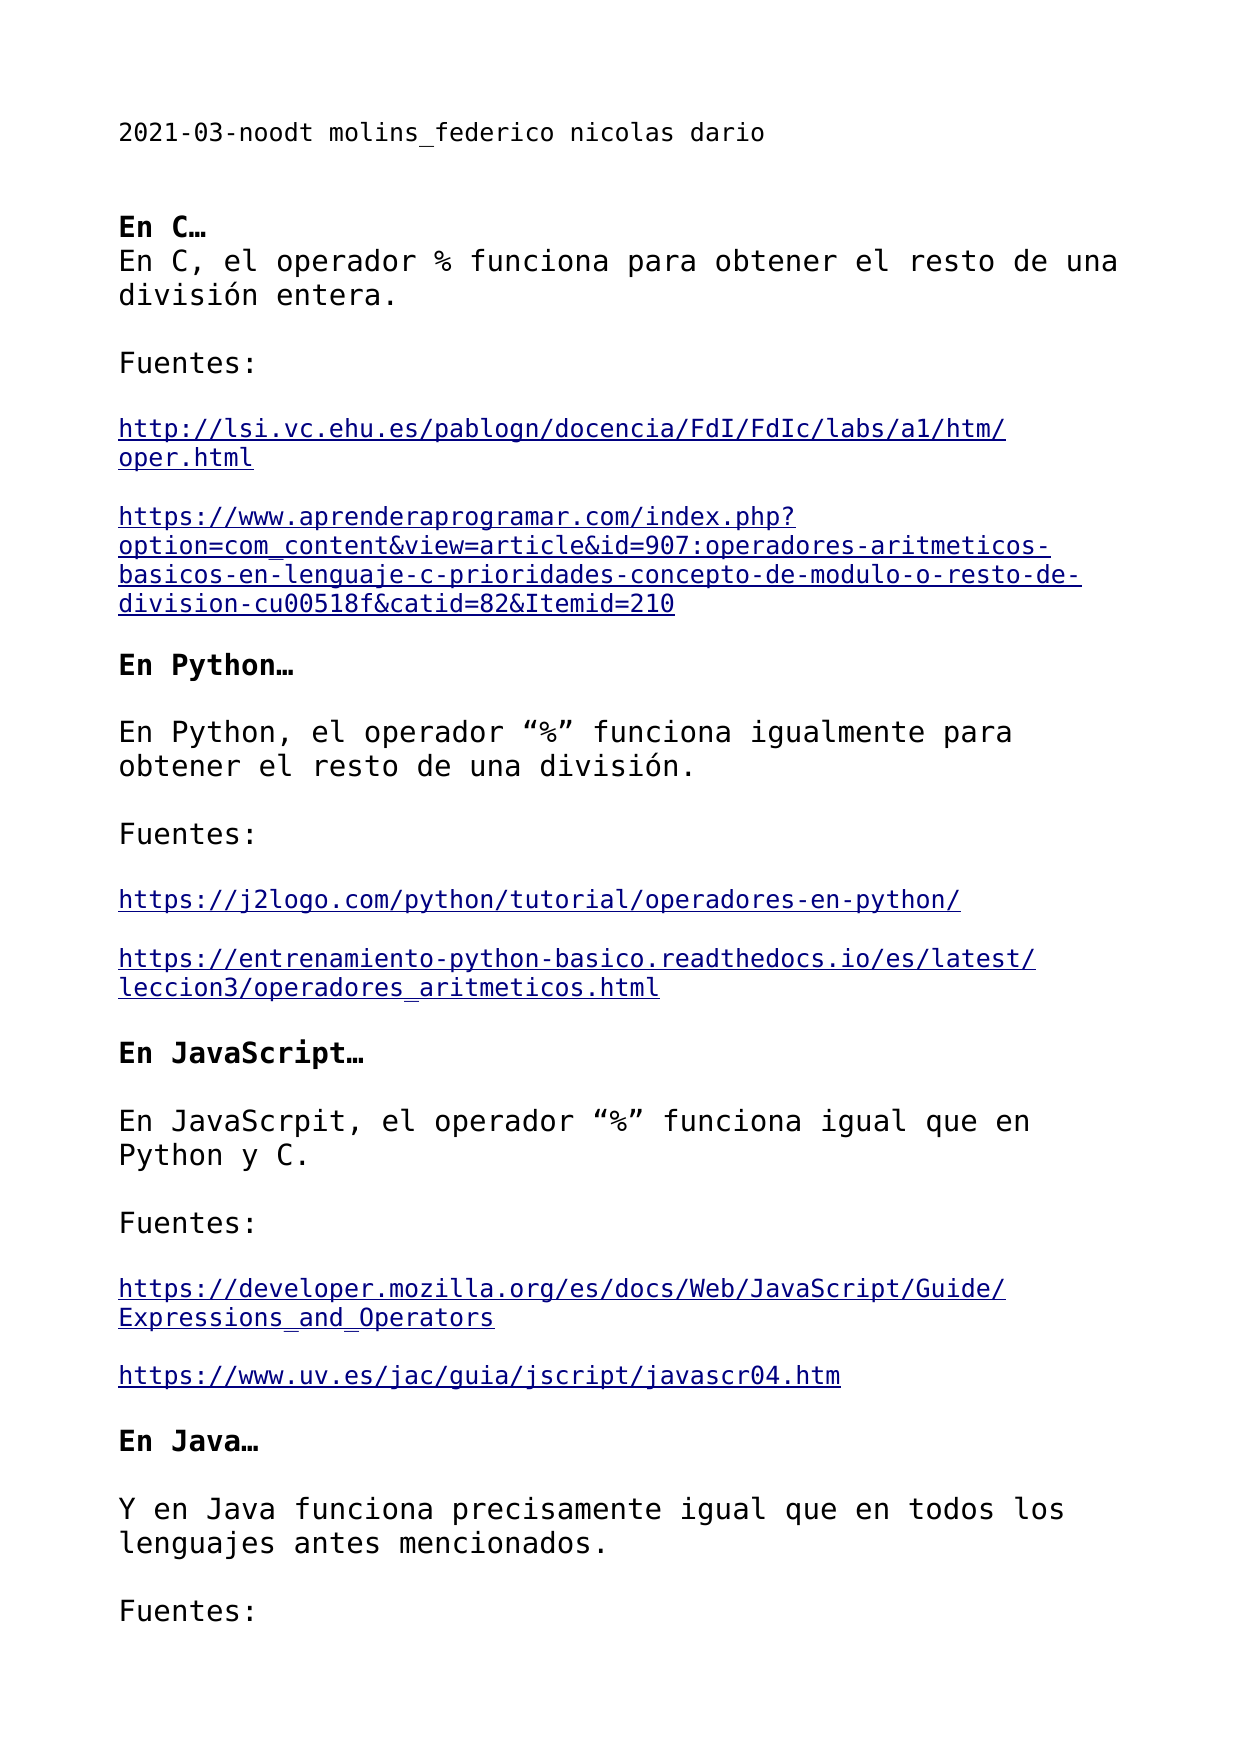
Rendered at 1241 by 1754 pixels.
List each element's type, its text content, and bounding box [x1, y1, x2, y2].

text https://entrenamiento-python-basico.readthedocs.io/es/latest/leccion3/operadores_aritmeticos.html [118, 944, 1122, 1002]
text En Python, el operador “%” funciona igualmente para obtener el resto de una división. [118, 716, 1122, 784]
text En JavaScrpit, el operador “%” funciona igual que en Python y C. [118, 1104, 1122, 1172]
text https://www.aprenderaprogramar.com/index.php?option=com_content&view=article&id=907:operadores-aritmeticos-basicos-en-lenguaje-c-prioridades-concepto-de-modulo-o-resto-de-division-cu00518f&catid=82&Itemid=210 [118, 502, 1122, 619]
text https://developer.mozilla.org/es/docs/Web/JavaScript/Guide/Expressions_and_Operators [118, 1274, 1122, 1332]
text En JavaScript… [118, 1036, 1122, 1070]
text En C… [118, 211, 1122, 245]
text Fuentes: [118, 347, 1122, 381]
text En C, el operador % funciona para obtener el resto de una división entera. [118, 245, 1122, 313]
text http://lsi.vc.ehu.es/pablogn/docencia/FdI/FdIc/labs/a1/htm/oper.html [118, 414, 1122, 473]
text En Java… [118, 1424, 1122, 1458]
text Fuentes: [118, 818, 1122, 852]
text Y en Java funciona precisamente igual que en todos los lenguajes antes mencionados. [118, 1492, 1122, 1560]
text En Python… [118, 648, 1122, 682]
text Fuentes: [118, 1206, 1122, 1240]
text https://j2logo.com/python/tutorial/operadores-en-python/ [118, 886, 1122, 915]
text Fuentes: [118, 1594, 1122, 1628]
text https://www.uv.es/jac/guia/jscript/javascr04.htm [118, 1361, 1122, 1391]
